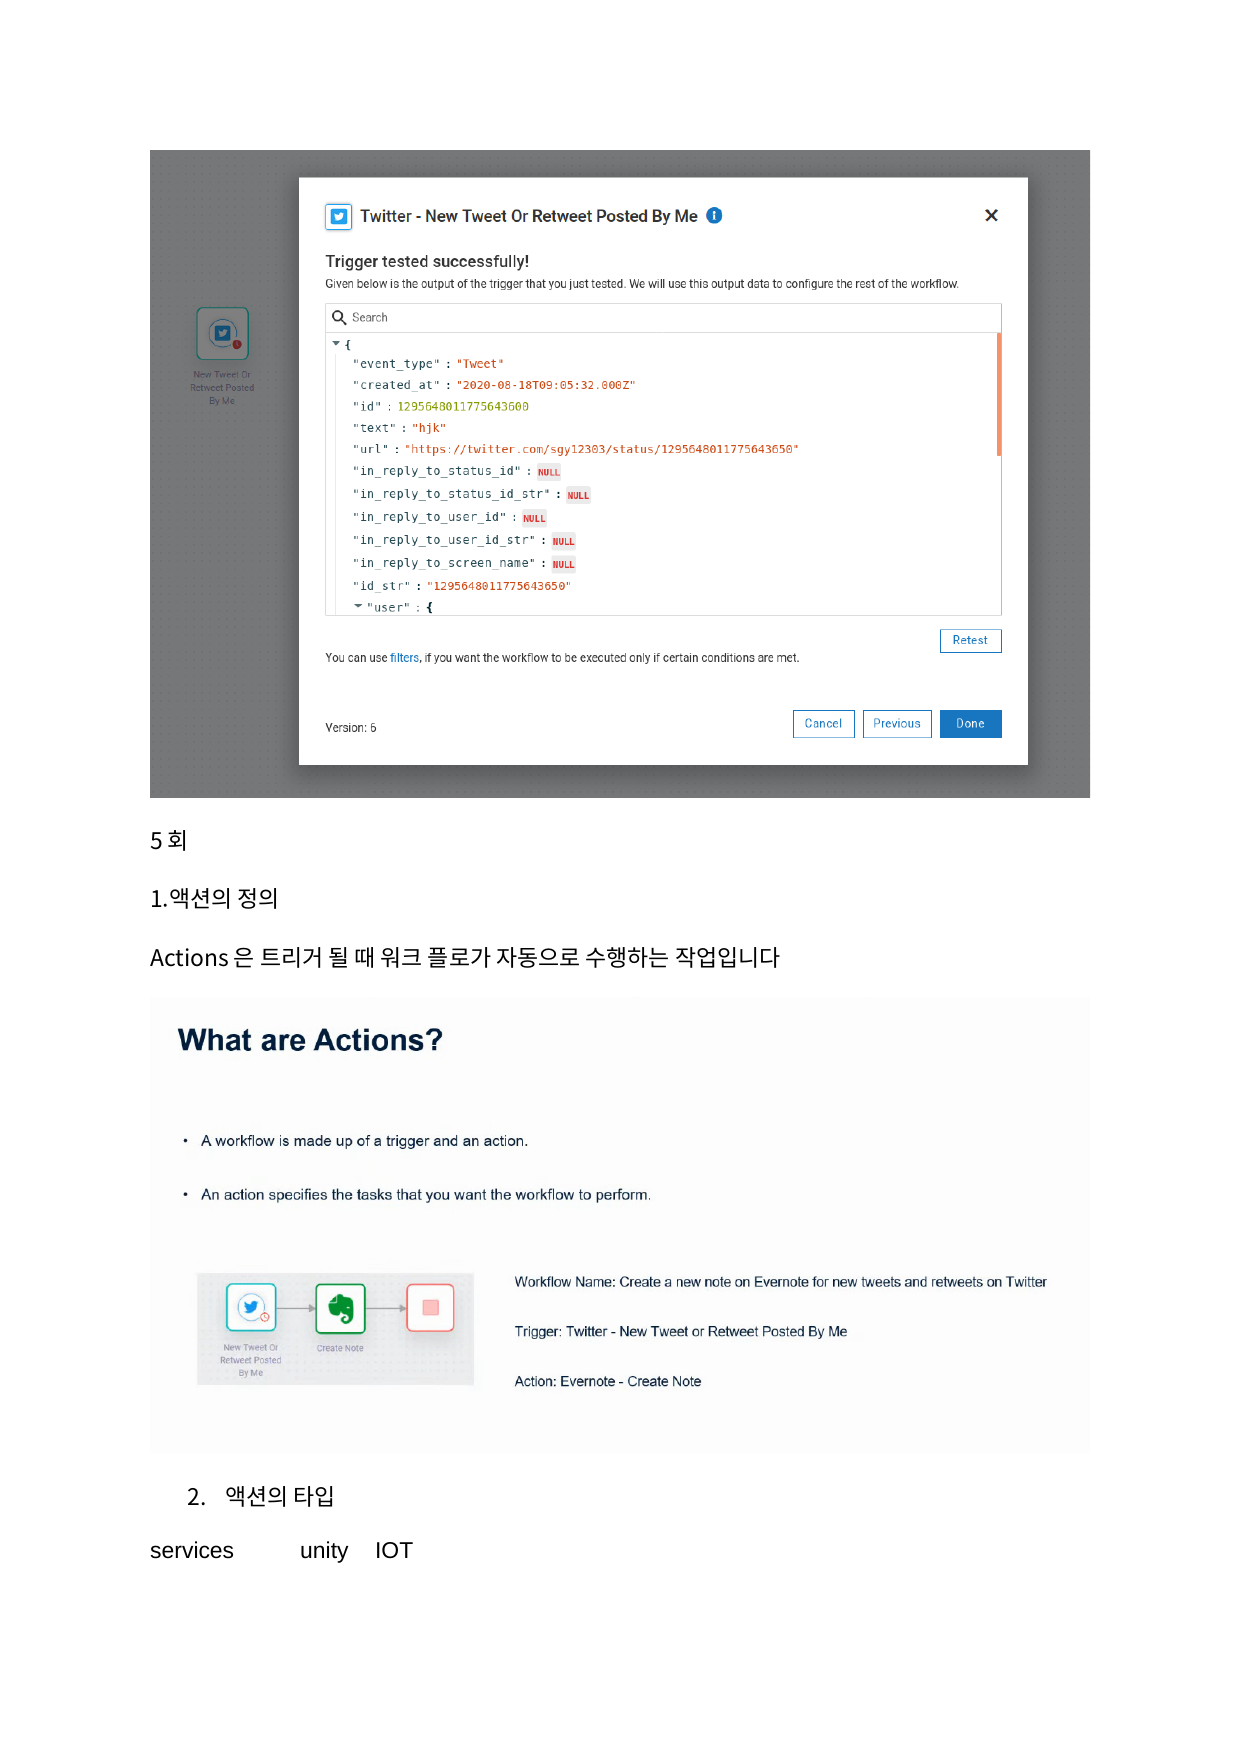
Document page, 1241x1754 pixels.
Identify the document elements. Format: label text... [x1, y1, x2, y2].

list 액션의 타입 [187, 1479, 1090, 1512]
text Actions은 트리거 될 때 워크 플로가 자동으로 수행하는 작업입니다 [150, 939, 1090, 973]
picture [150, 997, 1091, 1454]
text services unity IOT [150, 1537, 1090, 1563]
picture [150, 150, 1091, 798]
text 1.액션의 정의 [150, 881, 1090, 914]
text 5회 [150, 823, 1090, 856]
